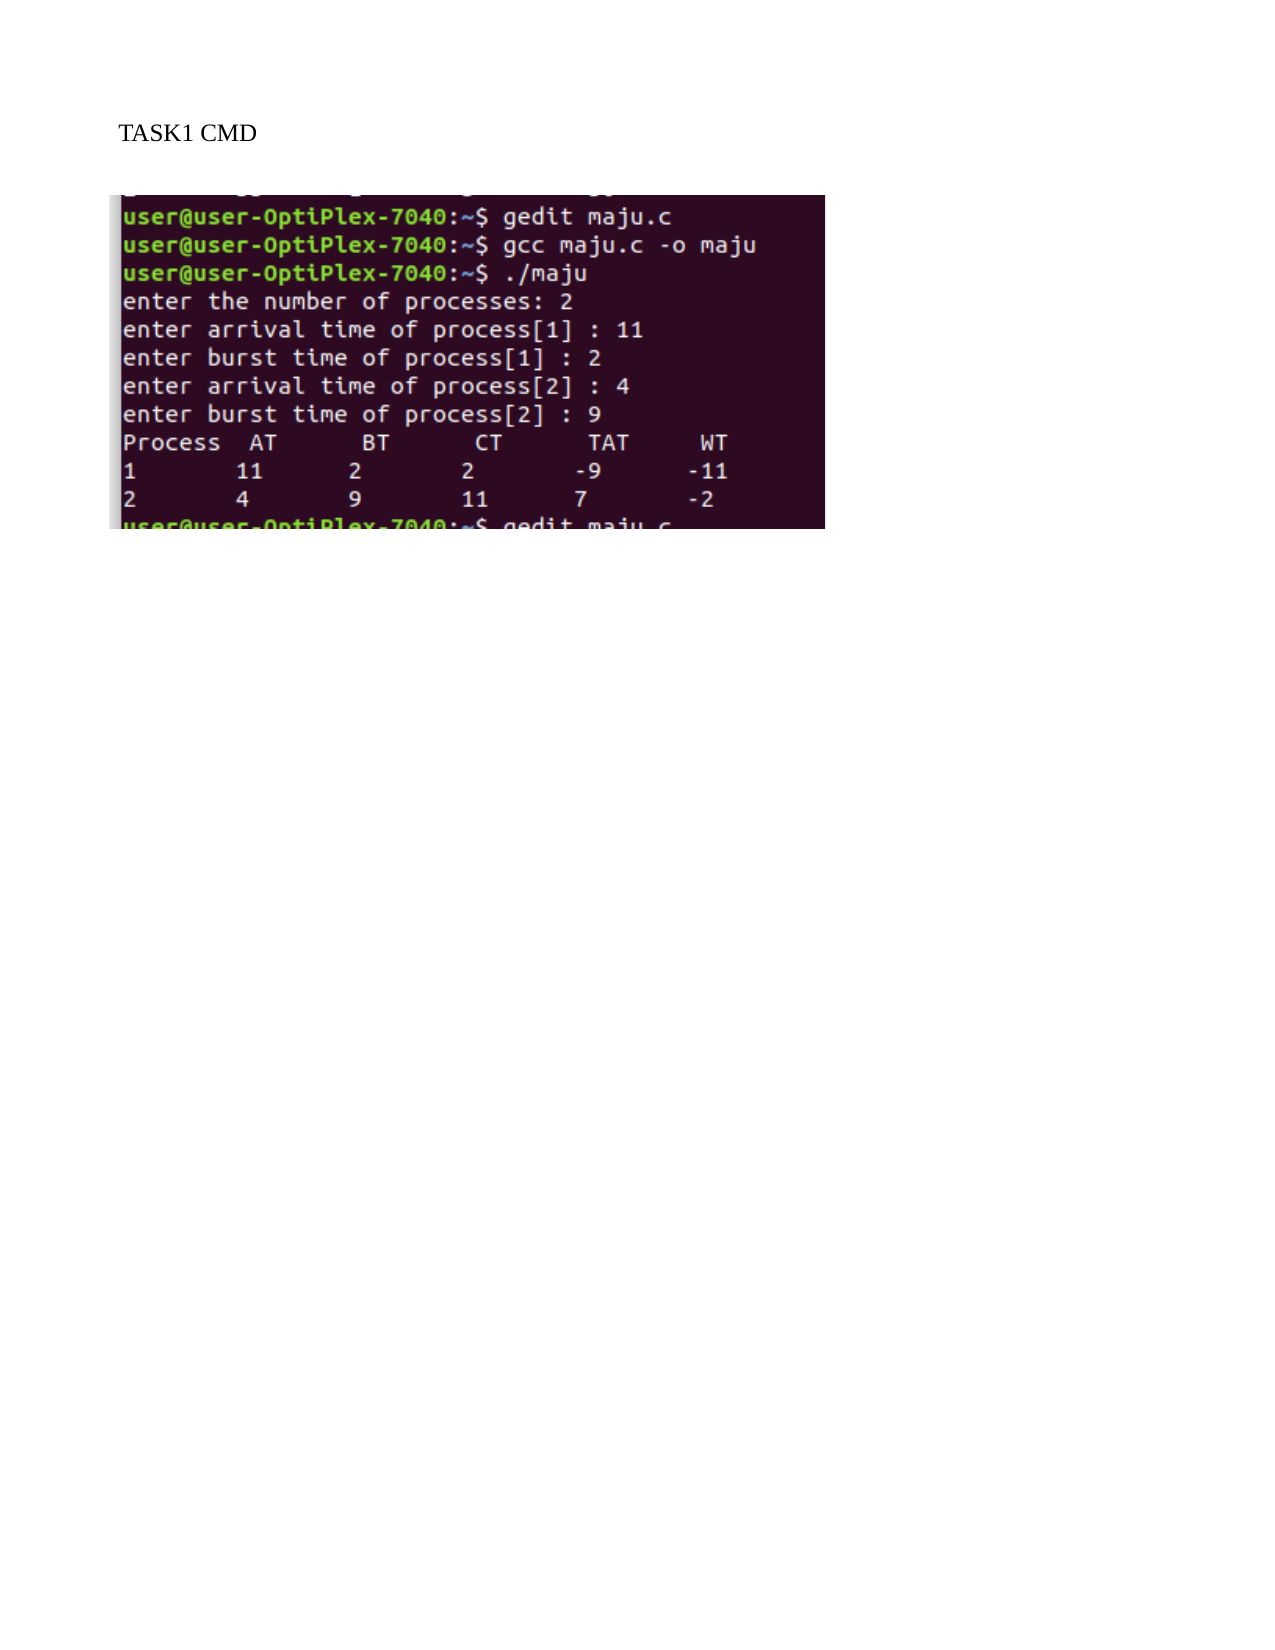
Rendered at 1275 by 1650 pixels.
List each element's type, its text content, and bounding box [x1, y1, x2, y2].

picture [109, 195, 826, 529]
text TASK1 CMD [118, 118, 1157, 147]
